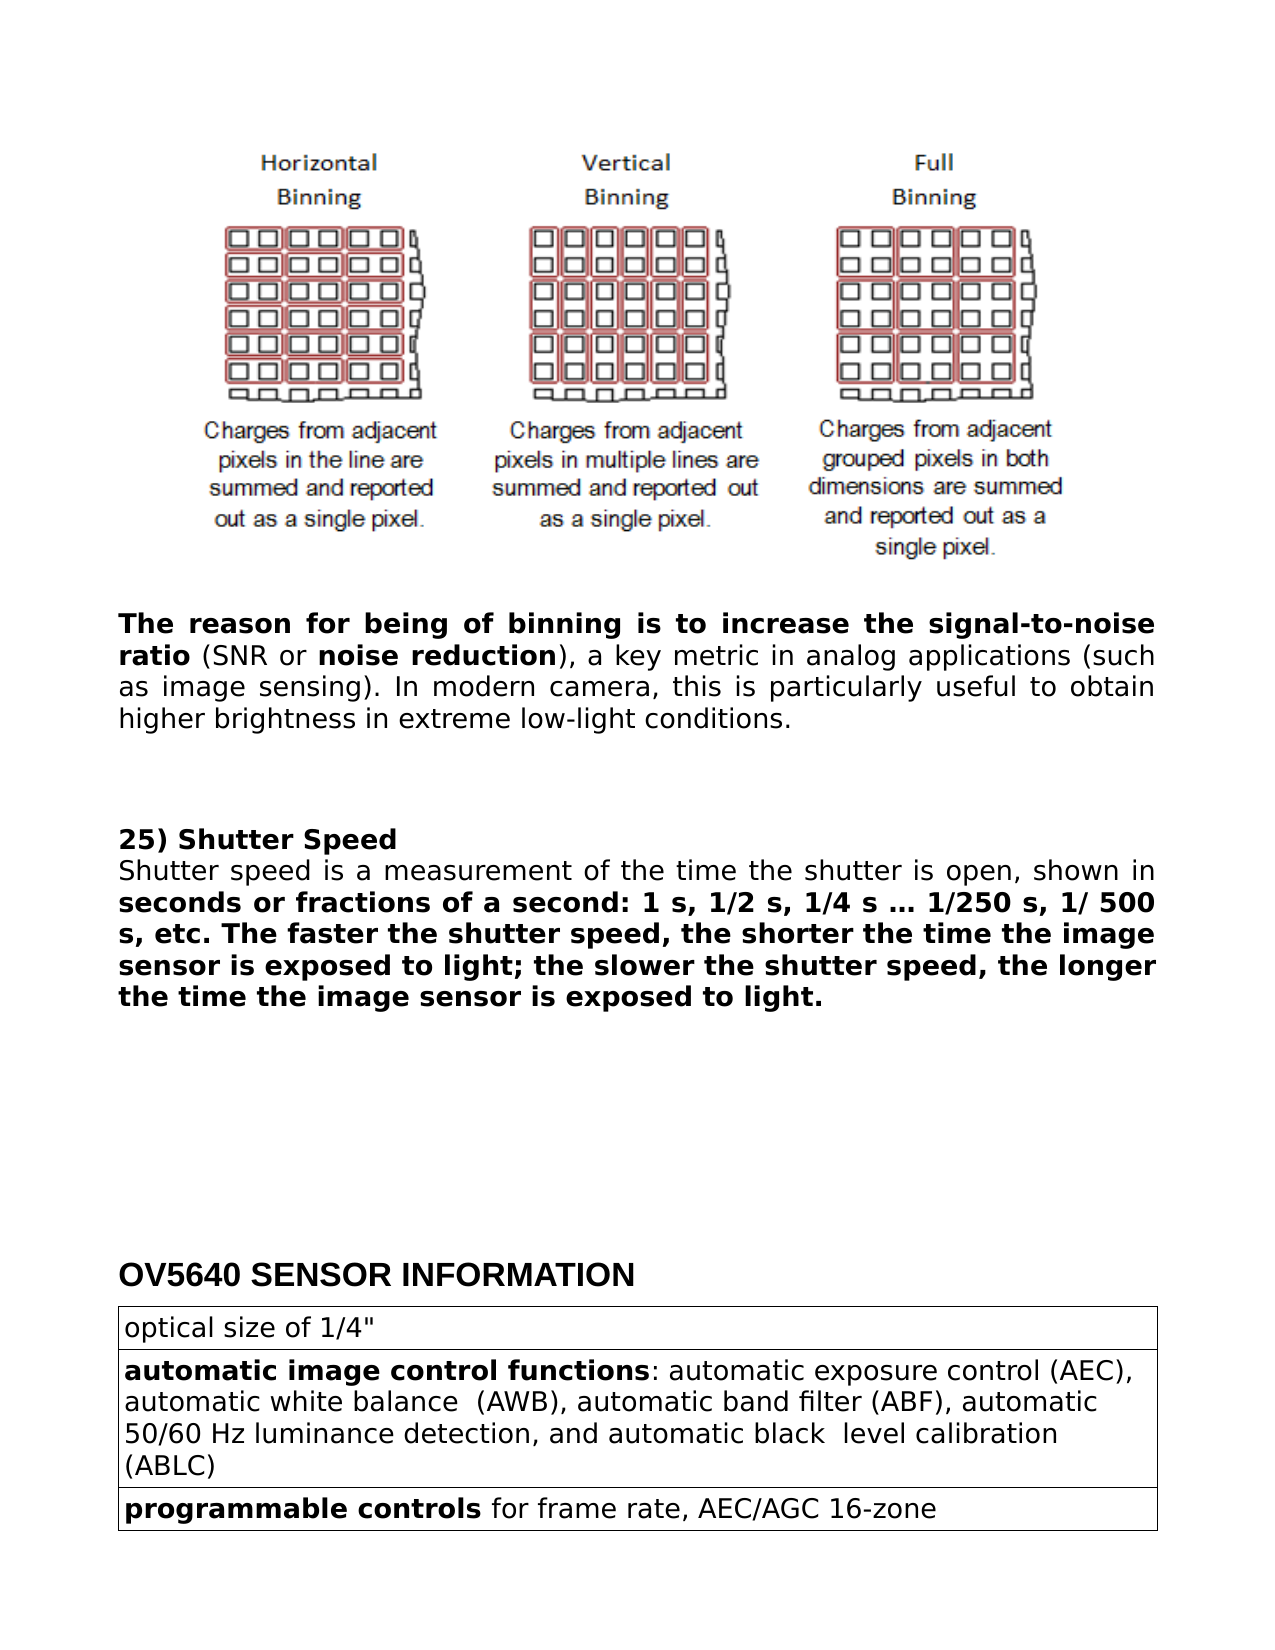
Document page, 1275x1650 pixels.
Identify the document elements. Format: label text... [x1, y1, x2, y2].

subtitle OV5640 SENSOR INFORMATION [118, 1255, 1157, 1294]
text Shutter speed is a measurement of the time the shutter is open, shown in seconds or fractions of a second: 1 s, 1/2 s, 1/4 s … 1/250 s, 1/ 500 s, etc. The faster the shutter speed, the shorter the time the image sensor is exposed to light; the slower the shutter speed, the longer the time the image sensor is exposed to light. [118, 856, 1157, 1013]
text The reason for being of binning is to increase the signal-to-noise ratio (SNR or noise reduction), a key metric in analog applications (such as image sensing). In modern camera, this is particularly useful to obtain higher brightness in extreme low-light conditions. [118, 118, 1157, 735]
table_cell automatic image control functions: automatic exposure control (AEC), automatic white balance (AWB), automatic band filter (ABF), automatic 50/60 Hz luminance detection, and automatic black level calibration (ABLC) [119, 1350, 1157, 1487]
table_header optical size of 1/4" [119, 1307, 1157, 1349]
picture [134, 118, 1141, 609]
table_cell programmable controls for frame rate, AEC/AGC 16-zone [119, 1488, 1157, 1530]
text 25) Shutter Speed [118, 824, 1157, 856]
